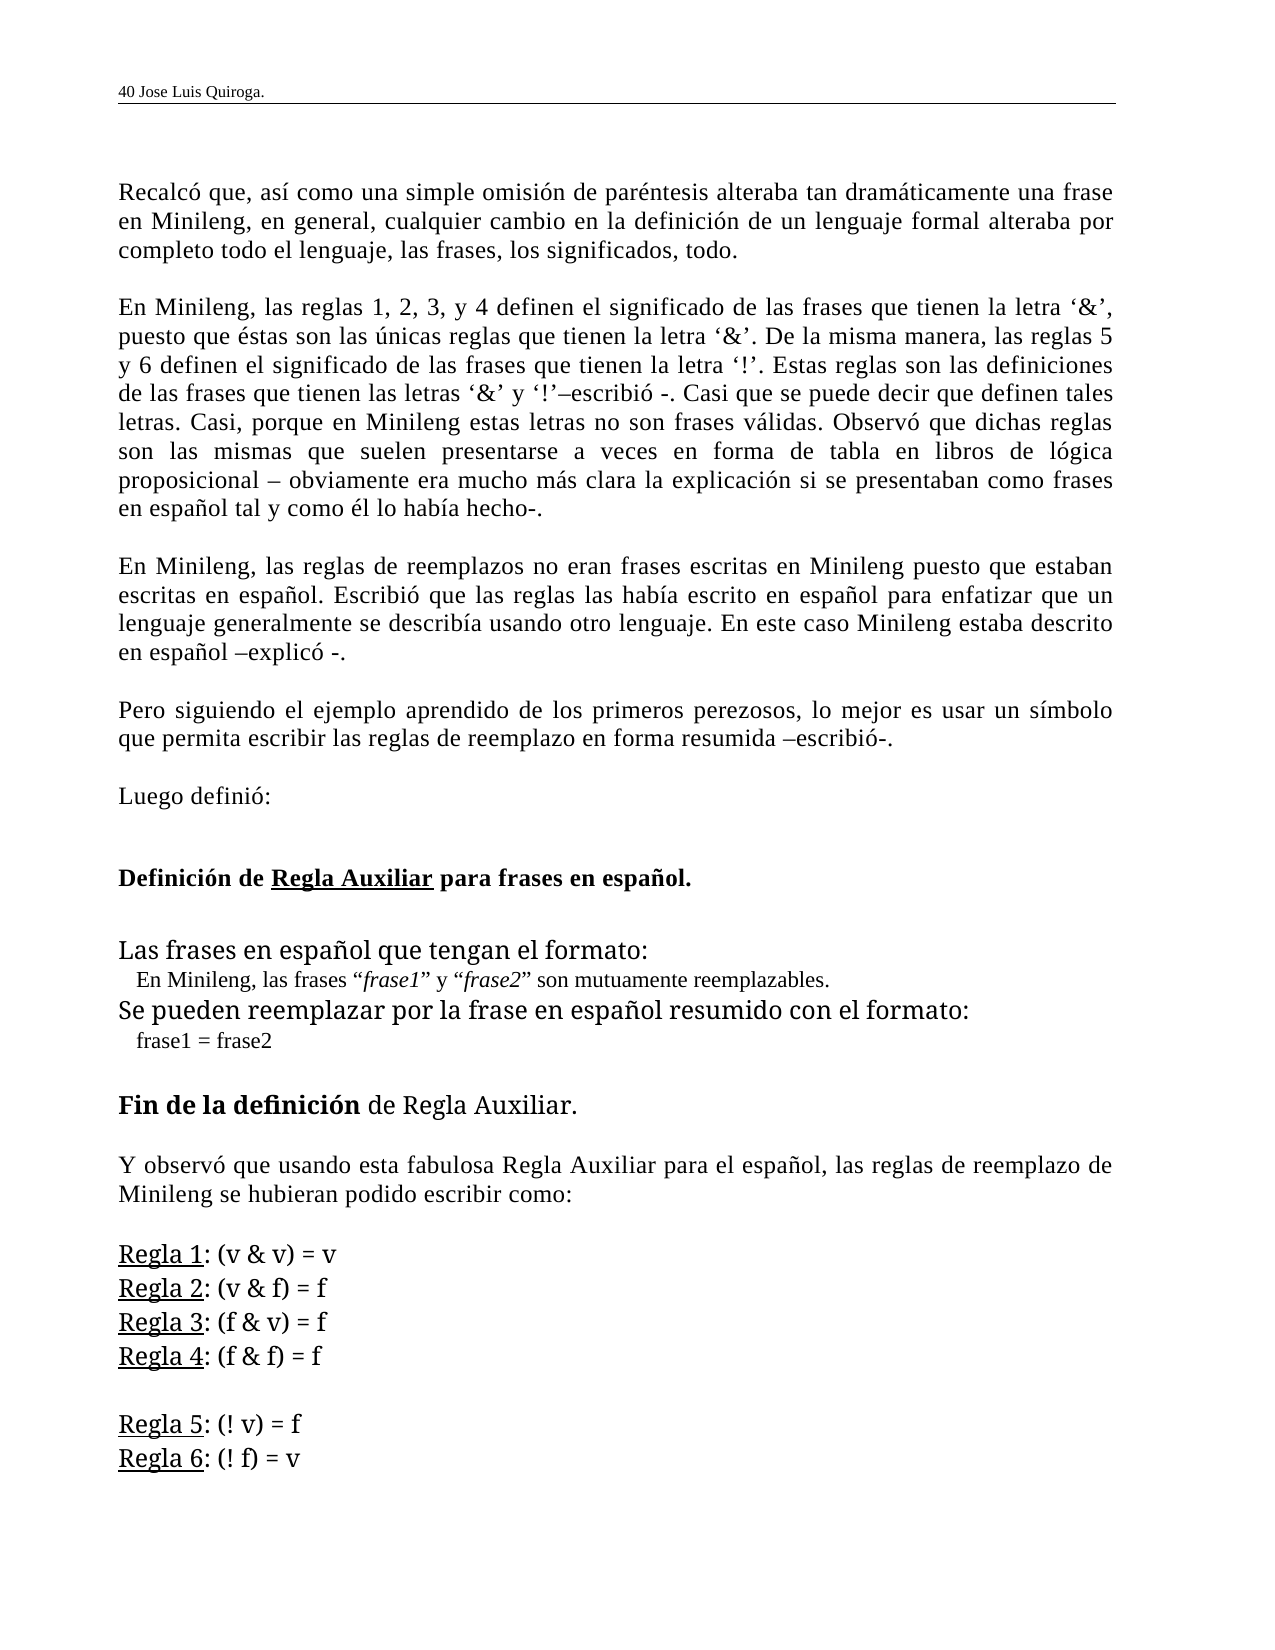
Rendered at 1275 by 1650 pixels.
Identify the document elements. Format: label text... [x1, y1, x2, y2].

text Fin de la definición de Regla Auxiliar. [118, 1087, 1116, 1121]
text Regla 5: (! v) = f [118, 1407, 1116, 1441]
text Luego definió: [118, 781, 1116, 810]
text Regla 1: (v & v) = v [118, 1236, 1116, 1271]
text Recalcó que, así como una simple omisión de paréntesis alteraba tan dramáticamente una frase en Minileng, en general, cualquier cambio en la definición de un lenguaje formal alteraba por completo todo el lenguaje, las frases, los significados, todo. [118, 177, 1116, 263]
text Pero siguiendo el ejemplo aprendido de los primeros perezosos, lo mejor es usar un símbolo que permita escribir las reglas de reemplazo en forma resumida –escribió-. [118, 695, 1116, 752]
text Regla 4: (f & f) = f [118, 1339, 1116, 1373]
text En Minileng, las reglas 1, 2, 3, y 4 definen el significado de las frases que tienen la letra ‘&’, puesto que éstas son las únicas reglas que tienen la letra ‘&’. De la misma manera, las reglas 5 y 6 definen el significado de las frases que tienen la letra ‘!’. Estas reglas son las definiciones de las frases que tienen las letras ‘&’ y ‘!’–escribió -. Casi que se puede decir que definen tales letras. Casi, porque en Minileng estas letras no son frases válidas. Observó que dichas reglas son las mismas que suelen presentarse a veces en forma de tabla en libros de lógica proposicional – obviamente era mucho más clara la explicación si se presentaban como frases en español tal y como él lo había hecho-. [118, 292, 1116, 522]
text En Minileng, las reglas de reemplazos no eran frases escritas en Minileng puesto que estaban escritas en español. Escribió que las reglas las había escrito en español para enfatizar que un lenguaje generalmente se describía usando otro lenguaje. En este caso Minileng estaba descrito en español –explicó -. [118, 551, 1116, 666]
text En Minileng, las frases “frase1” y “frase2” son mutuamente reemplazables. [136, 967, 1116, 993]
text Se pueden reemplazar por la frase en español resumido con el formato: [118, 993, 1116, 1027]
subtitle Definición de Regla Auxiliar para frases en español. [118, 863, 1116, 892]
text Y observó que usando esta fabulosa Regla Auxiliar para el español, las reglas de reemplazo de Minileng se hubieran podido escribir como: [118, 1150, 1116, 1208]
text Las frases en español que tengan el formato: [118, 932, 1116, 967]
text Regla 2: (v & f) = f [118, 1271, 1116, 1304]
text Regla 6: (! f) = v [118, 1441, 1116, 1475]
text frase1 = frase2 [136, 1027, 1116, 1053]
text Regla 3: (f & v) = f [118, 1304, 1116, 1339]
